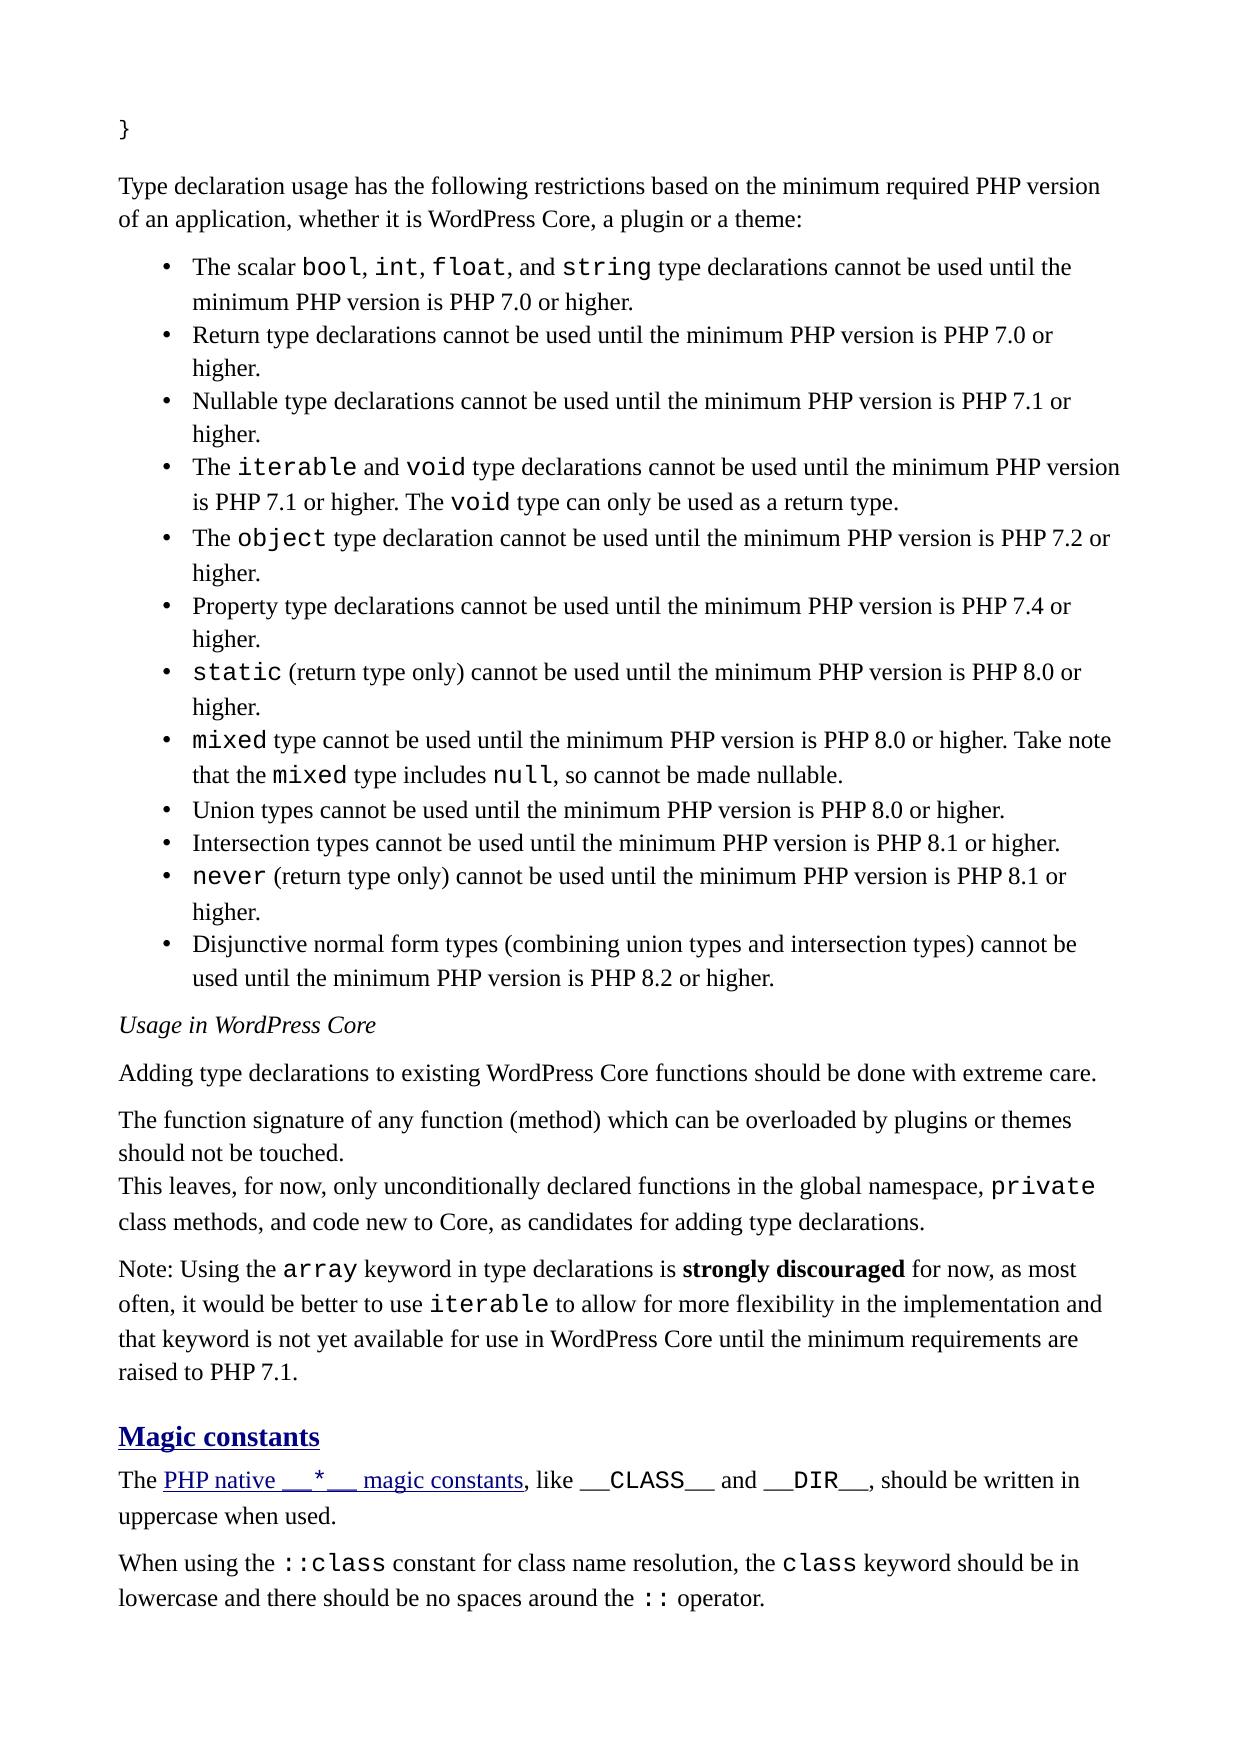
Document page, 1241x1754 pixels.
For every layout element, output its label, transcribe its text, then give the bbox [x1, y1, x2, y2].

list Disjunctive normal form types (combining union types and intersection types) cannot be used until the minimum PHP version is PHP 8.2 or higher. [162, 929, 1122, 991]
list The iterable and void type declarations cannot be used until the minimum PHP version is PHP 7.1 or higher. The void type can only be used as a return type. [162, 452, 1122, 518]
list mixed type cannot be used until the minimum PHP version is PHP 8.0 or higher. Take note that the mixed type includes null, so cannot be made nullable. [162, 725, 1122, 791]
list Nullable type declarations cannot be used until the minimum PHP version is PHP 7.1 or higher. [162, 386, 1122, 448]
text Adding type declarations to existing WordPress Core functions should be done with extreme care. [118, 1058, 1122, 1087]
list static (return type only) cannot be used until the minimum PHP version is PHP 8.0 or higher. [162, 657, 1122, 721]
list Property type declarations cannot be used until the minimum PHP version is PHP 7.4 or higher. [162, 591, 1122, 652]
list The scalar bool, int, float, and string type declarations cannot be used until the minimum PHP version is PHP 7.0 or higher. [162, 252, 1122, 316]
list Intersection types cannot be used until the minimum PHP version is PHP 8.1 or higher. [162, 828, 1122, 857]
text Note: Using the array keyword in type declarations is strongly discouraged for now, as most often, it would be better to use iterable to allow for more flexibility in the implementation and that keyword is not yet available for use in WordPress Core until the minimum requirements are raised to PHP 7.1. [118, 1254, 1122, 1386]
subtitle Magic constants [118, 1419, 1122, 1453]
text When using the ::class constant for class name resolution, the class keyword should be in lowercase and there should be no spaces around the :: operator. [118, 1548, 1122, 1614]
list The object type declaration cannot be used until the minimum PHP version is PHP 7.2 or higher. [162, 523, 1122, 586]
list never (return type only) cannot be used until the minimum PHP version is PHP 8.1 or higher. [162, 861, 1122, 925]
text The PHP native __*__ magic constants, like __CLASS__ and __DIR__, should be written in uppercase when used. [118, 1466, 1122, 1529]
text The function signature of any function (method) which can be overloaded by plugins or themes should not be touched. This leaves, for now, only unconditionally declared functions in the global namespace, private class methods, and code new to Core, as candidates for adding type declarations. [118, 1105, 1122, 1235]
text Type declaration usage has the following restrictions based on the minimum required PHP version of an application, whether it is WordPress Core, a plugin or a theme: [118, 171, 1122, 233]
text Usage in WordPress Core [118, 1010, 1122, 1039]
list Return type declarations cannot be used until the minimum PHP version is PHP 7.0 or higher. [162, 320, 1122, 382]
text } [118, 118, 1122, 142]
list Union types cannot be used until the minimum PHP version is PHP 8.0 or higher. [162, 795, 1122, 824]
